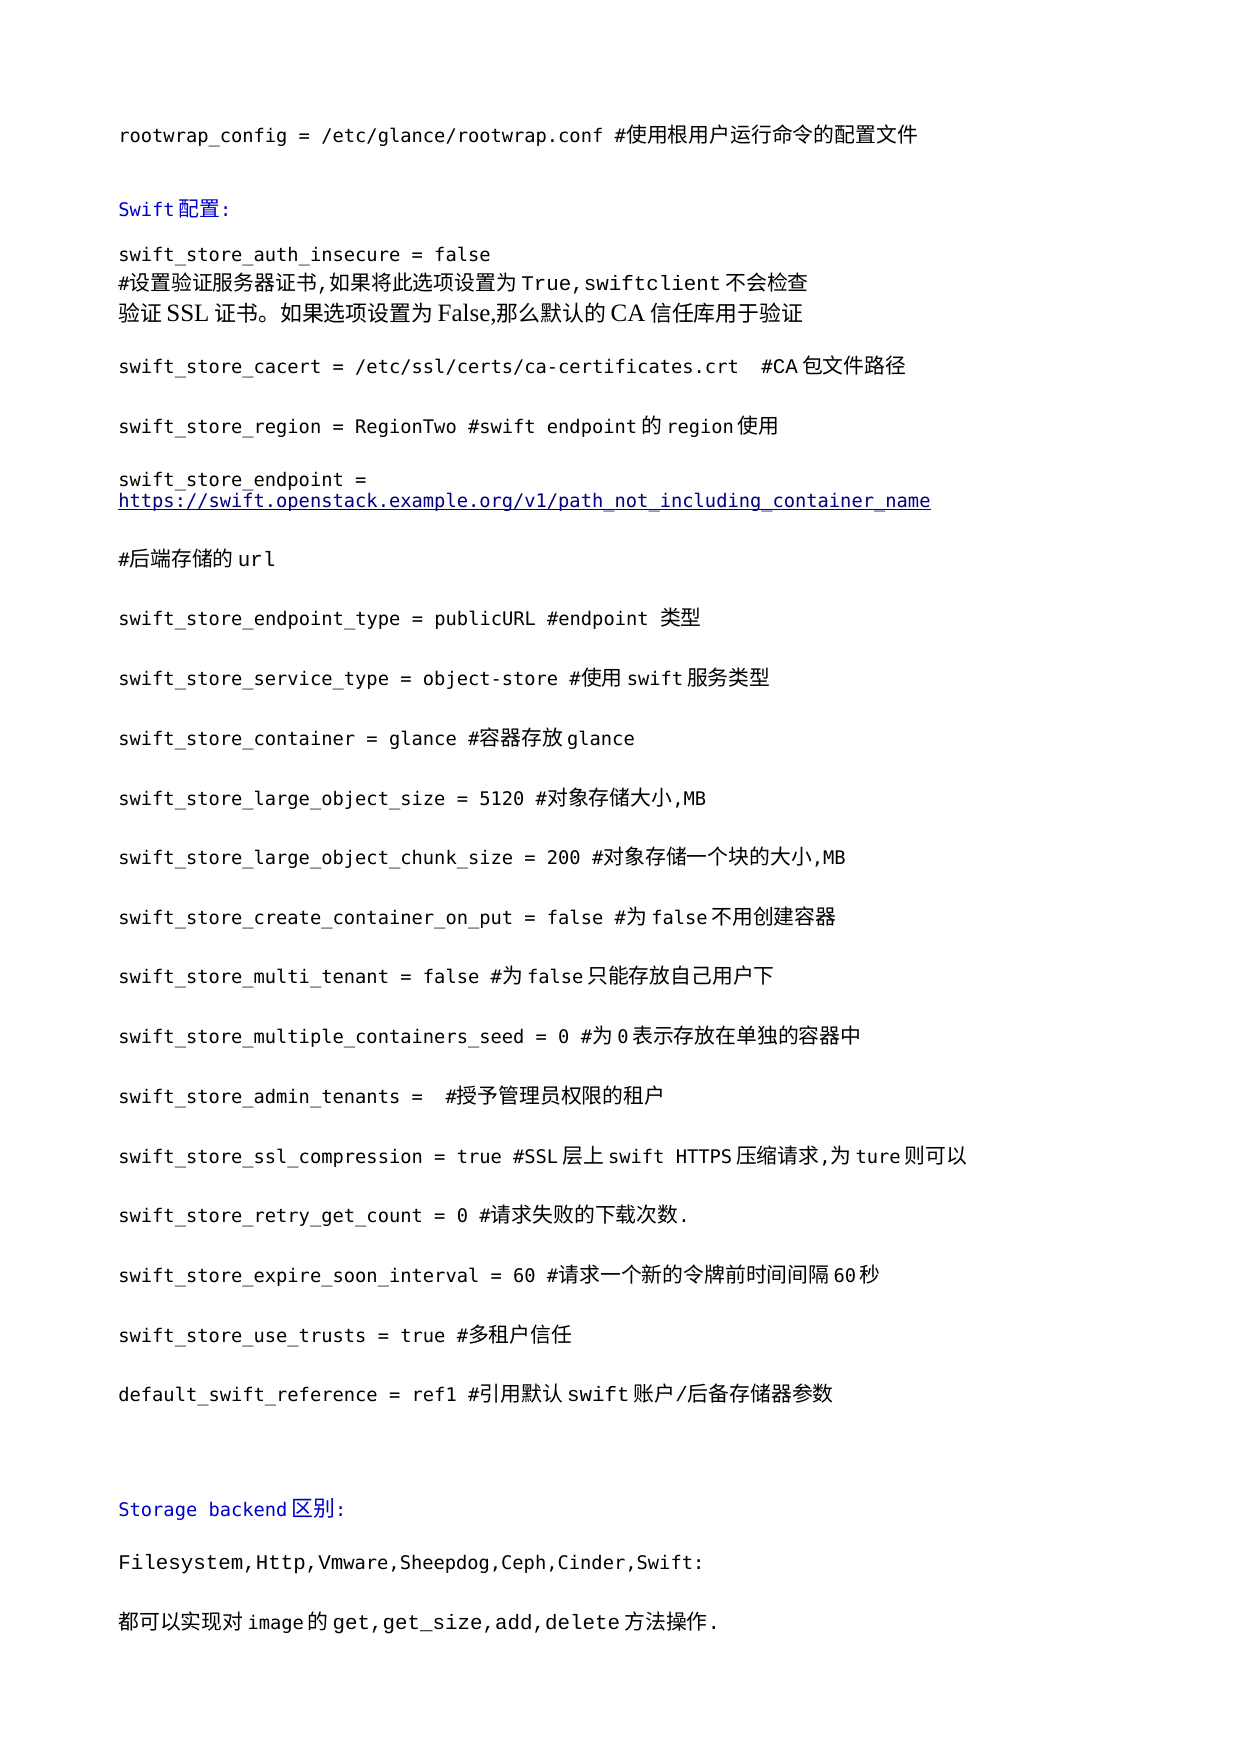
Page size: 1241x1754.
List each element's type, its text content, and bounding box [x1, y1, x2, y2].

text swift_store_cacert = /etc/ssl/certs/ca-certificates.crt #CA包文件路径 [118, 349, 1122, 379]
text 验证SSL证书。如果选项设置为False,那么默认的CA信任库用于验证 [118, 296, 1122, 328]
text rootwrap_config = /etc/glance/rootwrap.conf #使用根用户运行命令的配置文件 [118, 118, 1122, 148]
text swift_store_ssl_compression = true #SSL层上swift HTTPS压缩请求,为ture则可以 [118, 1139, 1122, 1169]
text 都可以实现对image的get,get_size,add,delete方法操作. [118, 1605, 1122, 1635]
text swift_store_use_trusts = true #多租户信任 [118, 1318, 1122, 1348]
text Swift配置: [118, 192, 1122, 222]
text swift_store_large_object_size = 5120 #对象存储大小,MB [118, 781, 1122, 811]
text swift_store_service_type = object-store #使用swift服务类型 [118, 661, 1122, 692]
text swift_store_admin_tenants = #授予管理员权限的租户 [118, 1079, 1122, 1109]
text swift_store_multi_tenant = false #为false只能存放自己用户下 [118, 960, 1122, 990]
text #设置验证服务器证书,如果将此选项设置为True,swiftclient不会检查 [118, 266, 1122, 296]
text swift_store_endpoint = https://swift.openstack.example.org/v1/path_not_including_container_name [118, 468, 1122, 512]
text swift_store_multiple_containers_seed = 0 #为0表示存放在单独的容器中 [118, 1019, 1122, 1050]
text swift_store_auth_insecure = false [118, 244, 1122, 266]
text Filesystem,Http,Vmware,Sheepdog,Ceph,Cinder,Swift: [118, 1552, 1122, 1575]
text swift_store_expire_soon_interval = 60 #请求一个新的令牌前时间间隔60秒 [118, 1258, 1122, 1288]
text Storage backend区别: [118, 1491, 1122, 1522]
text swift_store_retry_get_count = 0 #请求失败的下载次数. [118, 1198, 1122, 1229]
text swift_store_region = RegionTwo #swift endpoint的region使用 [118, 409, 1122, 439]
text swift_store_container = glance #容器存放glance [118, 721, 1122, 751]
text default_swift_reference = ref1 #引用默认swift账户/后备存储器参数 [118, 1378, 1122, 1408]
text swift_store_large_object_chunk_size = 200 #对象存储一个块的大小,MB [118, 840, 1122, 871]
text swift_store_create_container_on_put = false #为false不用创建容器 [118, 900, 1122, 930]
text #后端存储的url [118, 542, 1122, 572]
text swift_store_endpoint_type = publicURL #endpoint 类型 [118, 602, 1122, 632]
